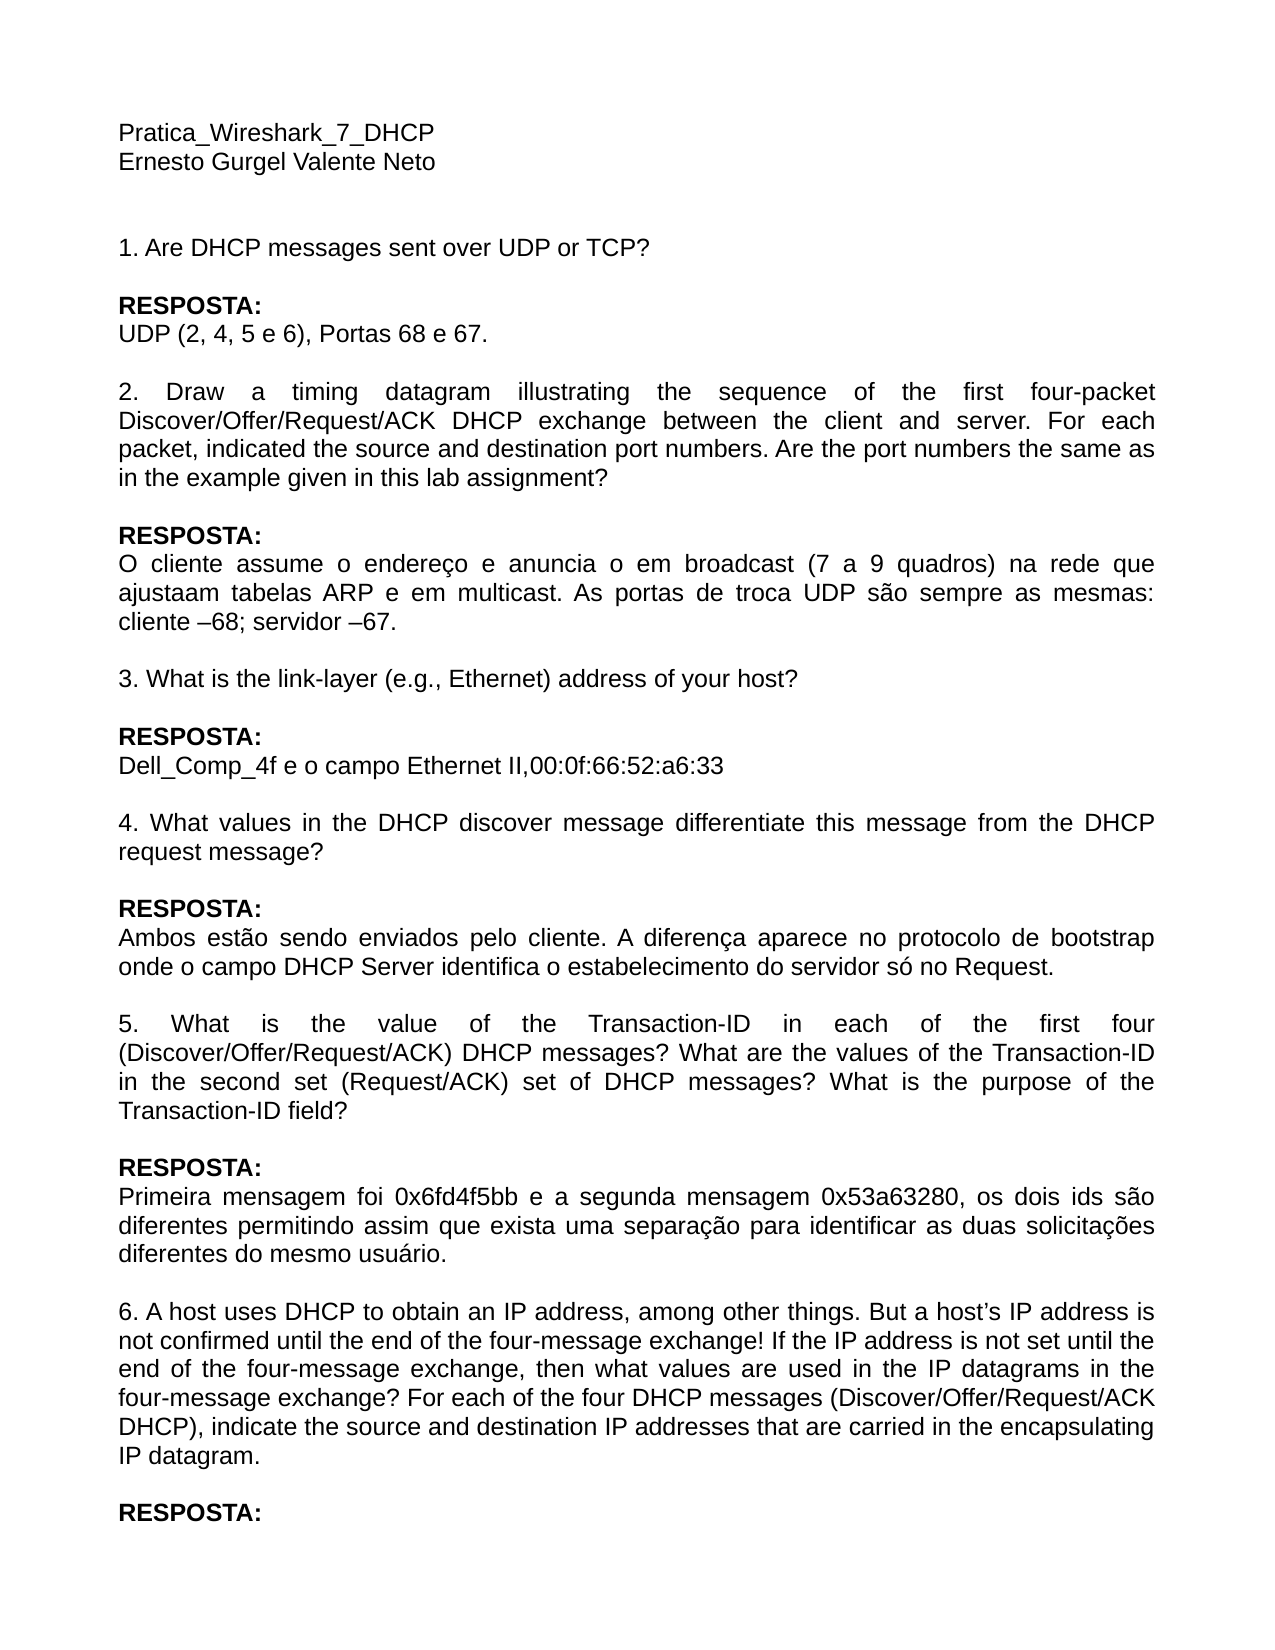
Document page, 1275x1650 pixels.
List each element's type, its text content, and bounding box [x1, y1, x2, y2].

text 5. What is the value of the Transaction-ID in each of the first four (Discover/Offer/Request/ACK) DHCP messages? What are the values of the Transaction-ID in the second set (Request/ACK) set of DHCP messages? What is the purpose of the Transaction-ID field? [118, 1009, 1157, 1124]
text Dell_Comp_4f e o campo Ethernet II,00:0f:66:52:a6:33 [118, 751, 1157, 779]
text Ambos estão sendo enviados pelo cliente. A diferença aparece no protocolo de bootstrap onde o campo DHCP Server identifica o estabelecimento do servidor só no Request. [118, 923, 1157, 981]
text RESPOSTA: [118, 521, 1157, 549]
text RESPOSTA: [118, 291, 1157, 319]
text UDP (2, 4, 5 e 6), Portas 68 e 67. [118, 319, 1157, 348]
text RESPOSTA: [118, 722, 1157, 751]
text 2. Draw a timing datagram illustrating the sequence of the first four-packet Discover/Offer/Request/ACK DHCP exchange between the client and server. For each packet, indicated the source and destination port numbers. Are the port numbers the same as in the example given in this lab assignment? [118, 377, 1157, 492]
text O cliente assume o endereço e anuncia o em broadcast (7 a 9 quadros) na rede que ajustaam tabelas ARP e em multicast. As portas de troca UDP são sempre as mesmas: cliente –68; servidor –67. [118, 549, 1157, 636]
text Pratica_Wireshark_7_DHCP [118, 118, 1157, 147]
text RESPOSTA: [118, 1498, 1157, 1527]
text 6. A host uses DHCP to obtain an IP address, among other things. But a host’s IP address is not confirmed until the end of the four-message exchange! If the IP address is not set until the end of the four-message exchange, then what values are used in the IP datagrams in the four-message exchange? For each of the four DHCP messages (Discover/Offer/Request/ACK DHCP), indicate the source and destination IP addresses that are carried in the encapsulating IP datagram. [118, 1297, 1157, 1469]
text 3. What is the link-layer (e.g., Ethernet) address of your host? [118, 664, 1157, 693]
text RESPOSTA: [118, 894, 1157, 923]
text 4. What values in the DHCP discover message differentiate this message from the DHCP request message? [118, 808, 1157, 866]
text RESPOSTA: [118, 1153, 1157, 1182]
text Primeira mensagem foi 0x6fd4f5bb e a segunda mensagem 0x53a63280, os dois ids são diferentes permitindo assim que exista uma separação para identificar as duas solicitações diferentes do mesmo usuário. [118, 1182, 1157, 1268]
text 1. Are DHCP messages sent over UDP or TCP? [118, 233, 1157, 262]
text Ernesto Gurgel Valente Neto [118, 147, 1157, 176]
